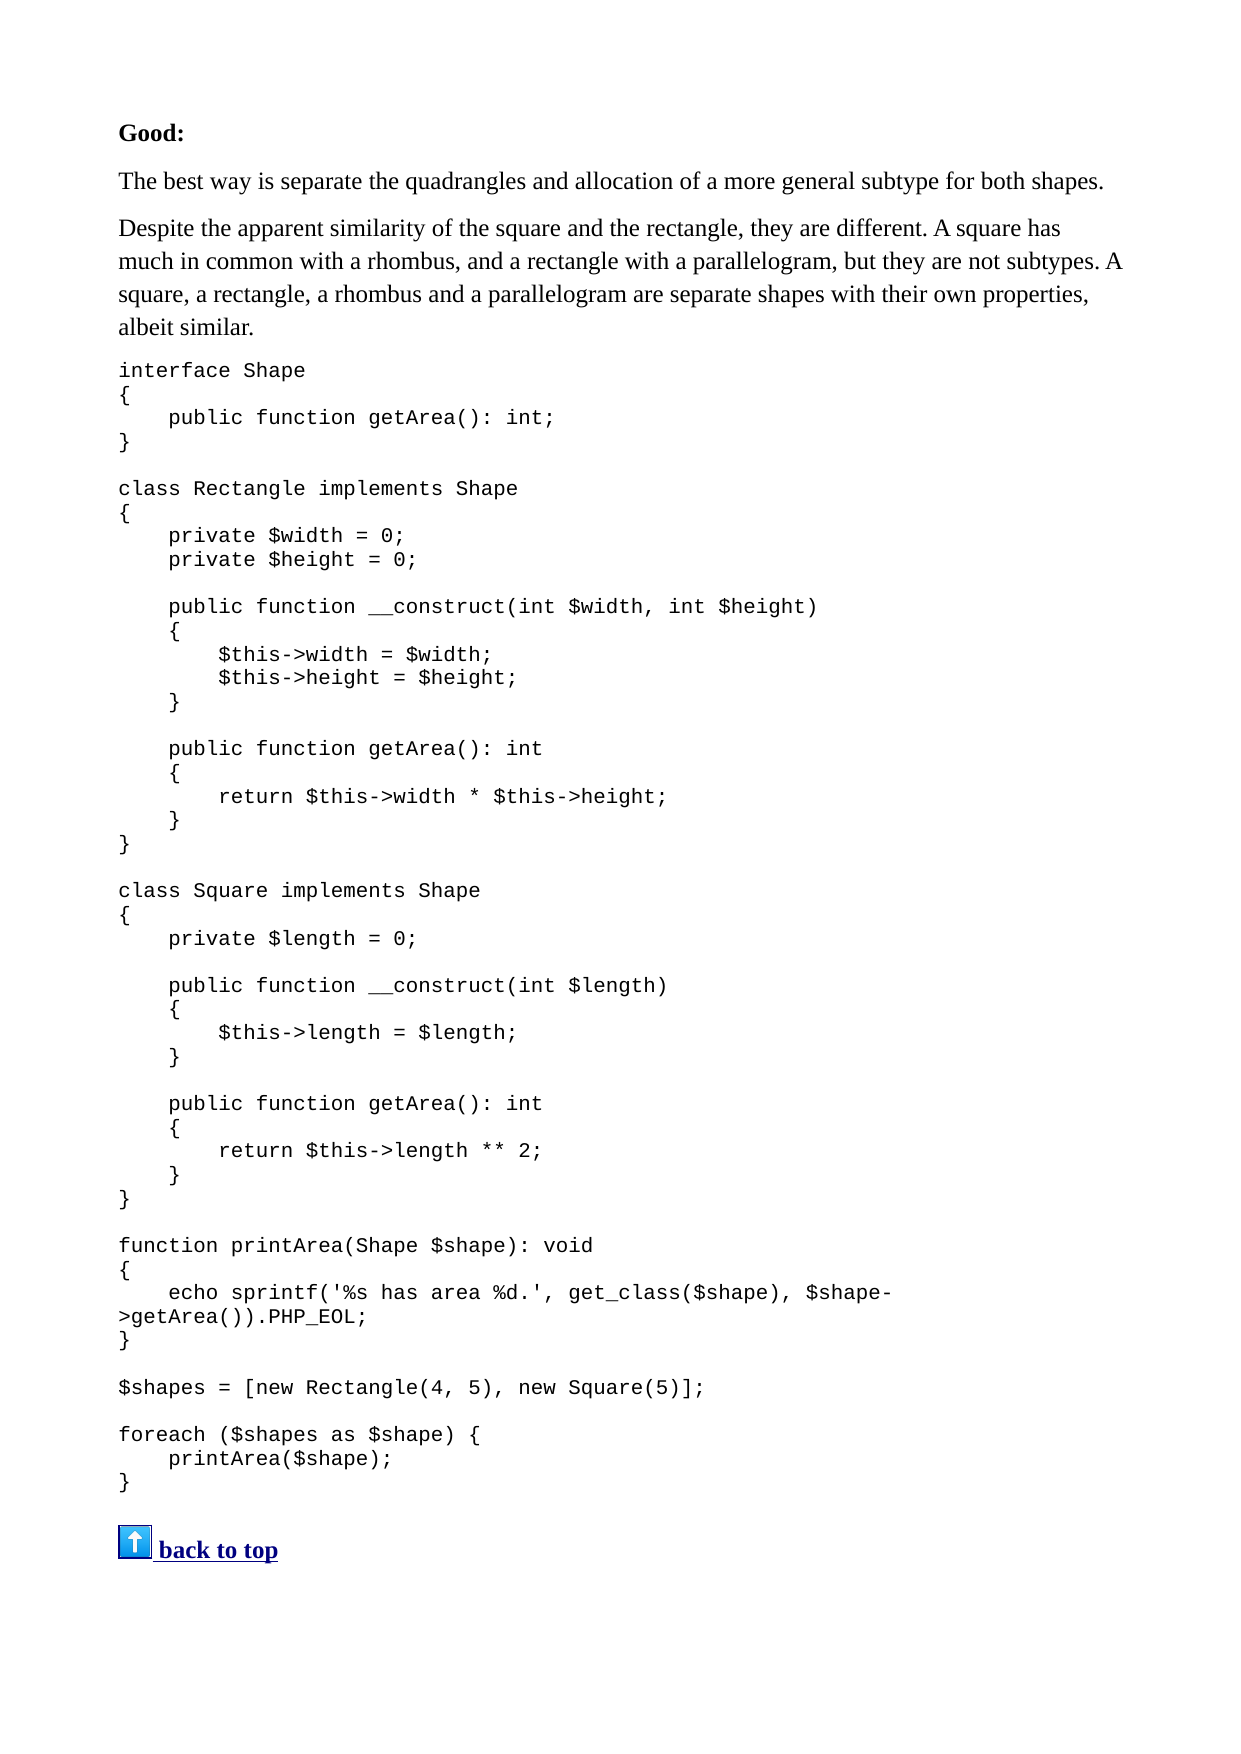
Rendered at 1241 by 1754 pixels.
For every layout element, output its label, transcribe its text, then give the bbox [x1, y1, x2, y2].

text { [118, 1117, 1122, 1140]
text { [118, 998, 1122, 1022]
text } [118, 1046, 1122, 1069]
text public function getArea(): int; [118, 407, 1122, 431]
text } [118, 691, 1122, 715]
text back to top [118, 1524, 1122, 1564]
text } [118, 1188, 1122, 1211]
text foreach ($shapes as $shape) { [118, 1424, 1122, 1448]
text public function getArea(): int [118, 738, 1122, 762]
text } [118, 431, 1122, 454]
text } [118, 809, 1122, 833]
text printArea($shape); [118, 1448, 1122, 1471]
text $this->width = $width; [118, 644, 1122, 667]
text echo sprintf('%s has area %d.', get_class($shape), $shape->getArea()).PHP_EOL; [118, 1282, 1122, 1329]
text Despite the apparent similarity of the square and the rectangle, they are different. A square has much in common with a rhombus, and a rectangle with a parallelogram, but they are not subtypes. A square, a rectangle, a rhombus and a parallelogram are separate shapes with their own properties, albeit similar. [118, 213, 1122, 341]
text private $height = 0; [118, 549, 1122, 573]
text $this->height = $height; [118, 667, 1122, 691]
text { [118, 762, 1122, 786]
text $shapes = [new Rectangle(4, 5), new Square(5)]; [118, 1377, 1122, 1400]
picture [120, 1526, 151, 1557]
text } [118, 1164, 1122, 1188]
text { [118, 384, 1122, 407]
text { [118, 620, 1122, 644]
text { [118, 1258, 1122, 1282]
text } [118, 833, 1122, 857]
text } [118, 1471, 1122, 1495]
text public function __construct(int $length) [118, 975, 1122, 998]
text return $this->length ** 2; [118, 1140, 1122, 1164]
text $this->length = $length; [118, 1022, 1122, 1046]
text } [118, 1329, 1122, 1353]
text return $this->width * $this->height; [118, 786, 1122, 809]
text private $length = 0; [118, 927, 1122, 951]
text Good: [118, 118, 1122, 147]
text function printArea(Shape $shape): void [118, 1235, 1122, 1258]
text The best way is separate the quadrangles and allocation of a more general subtype for both shapes. [118, 166, 1122, 194]
text class Square implements Shape [118, 880, 1122, 904]
text private $width = 0; [118, 526, 1122, 549]
text { [118, 502, 1122, 526]
text interface Shape [118, 360, 1122, 384]
text { [118, 904, 1122, 927]
text public function getArea(): int [118, 1093, 1122, 1117]
text public function __construct(int $width, int $height) [118, 596, 1122, 620]
text class Rectangle implements Shape [118, 478, 1122, 502]
